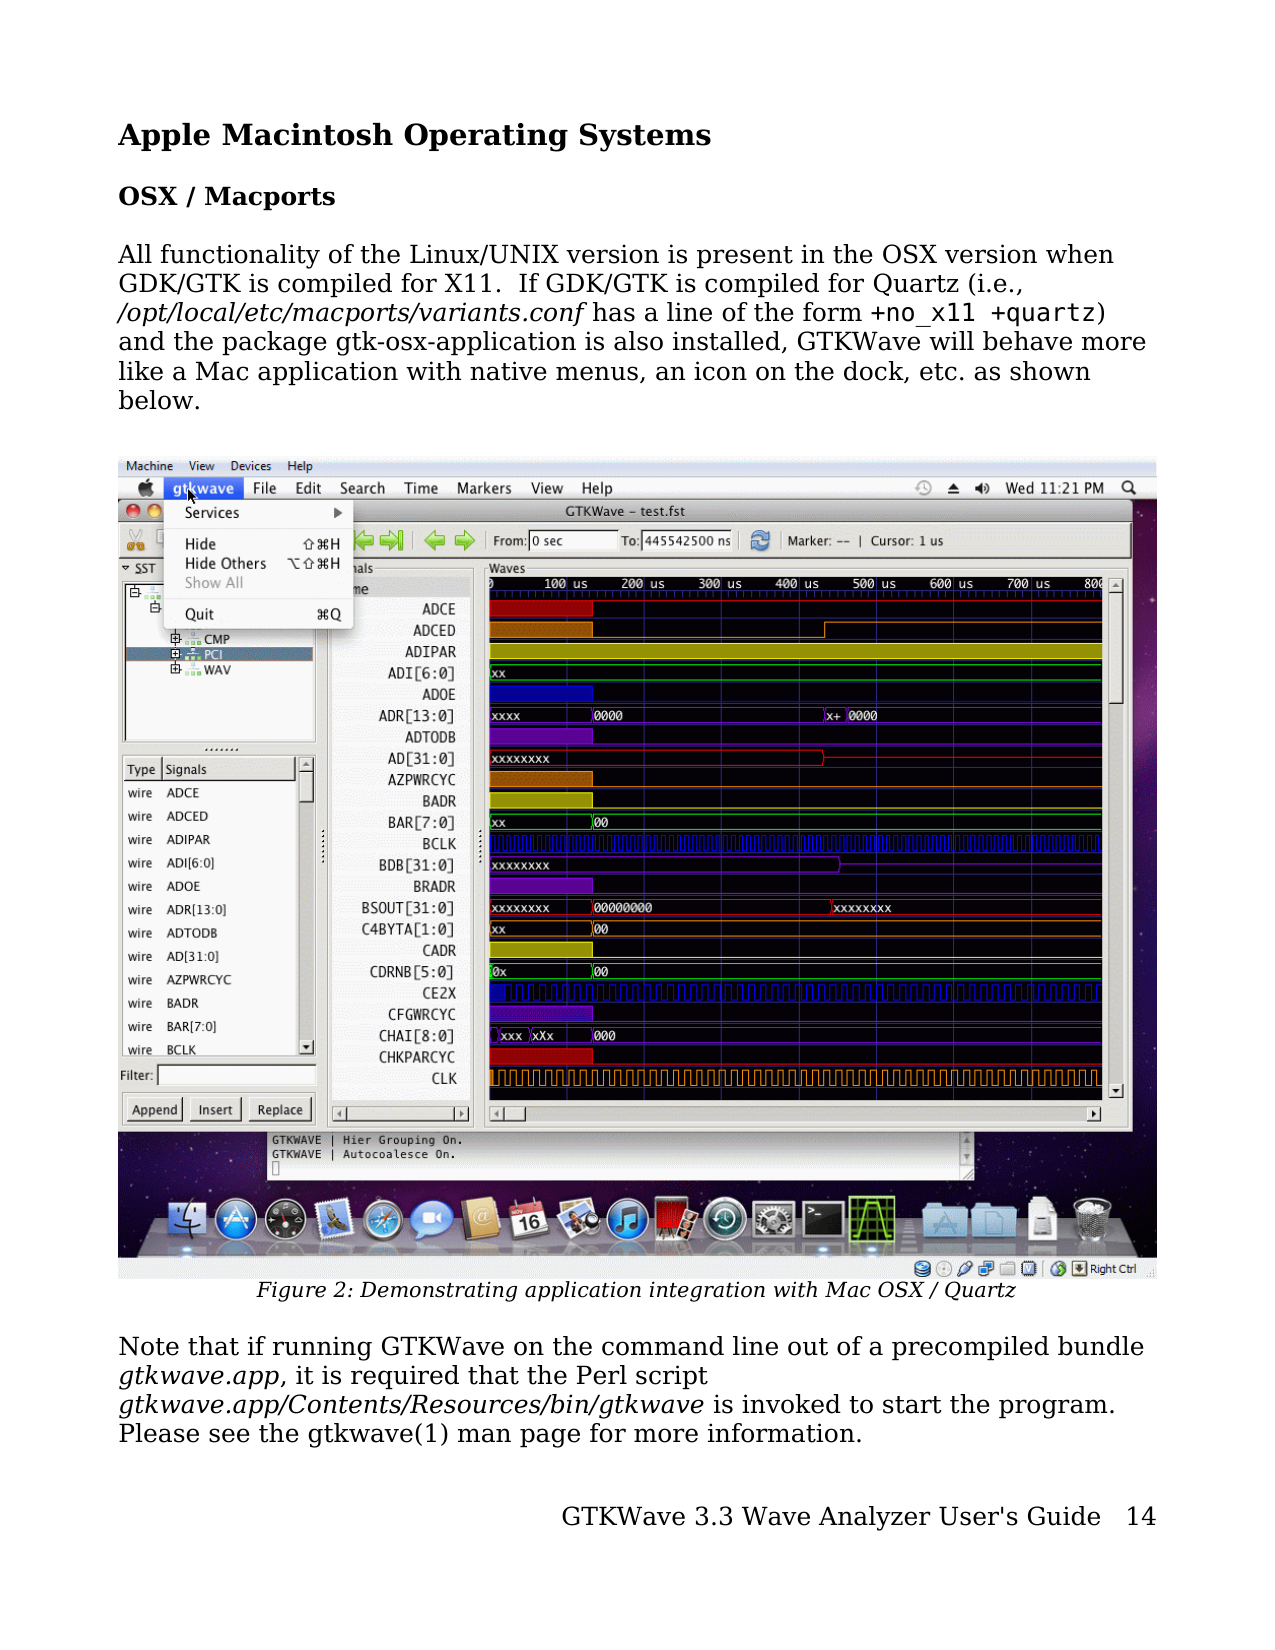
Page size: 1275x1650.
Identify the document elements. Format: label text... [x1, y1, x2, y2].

text All functionality of the Linux/UNIX version is present in the OSX version when GDK/GTK is compiled for X11. If GDK/GTK is compiled for Quartz (i.e., /opt/local/etc/macports/variants.conf has a line of the form +no_x11 +quartz) and the package gtk-osx-application is also installed, GTKWave will behave more like a Mac application with native menus, an icon on the dock, etc. as shown below. [118, 240, 1157, 415]
picture [118, 456, 1157, 1279]
subtitle Apple Macintosh Operating Systems [118, 118, 1157, 152]
subtitle OSX / Macports [118, 182, 1157, 211]
text Figure 2: Demonstrating application integration with Mac OSX / Quartz [118, 1279, 1157, 1303]
text Note that if running GTKWave on the command line out of a precompiled bundle gtkwave.app, it is required that the Perl script gtkwave.app/Contents/Resources/bin/gtkwave is invoked to start the program. Please see the gtkwave(1) man page for more information. [118, 1332, 1157, 1449]
